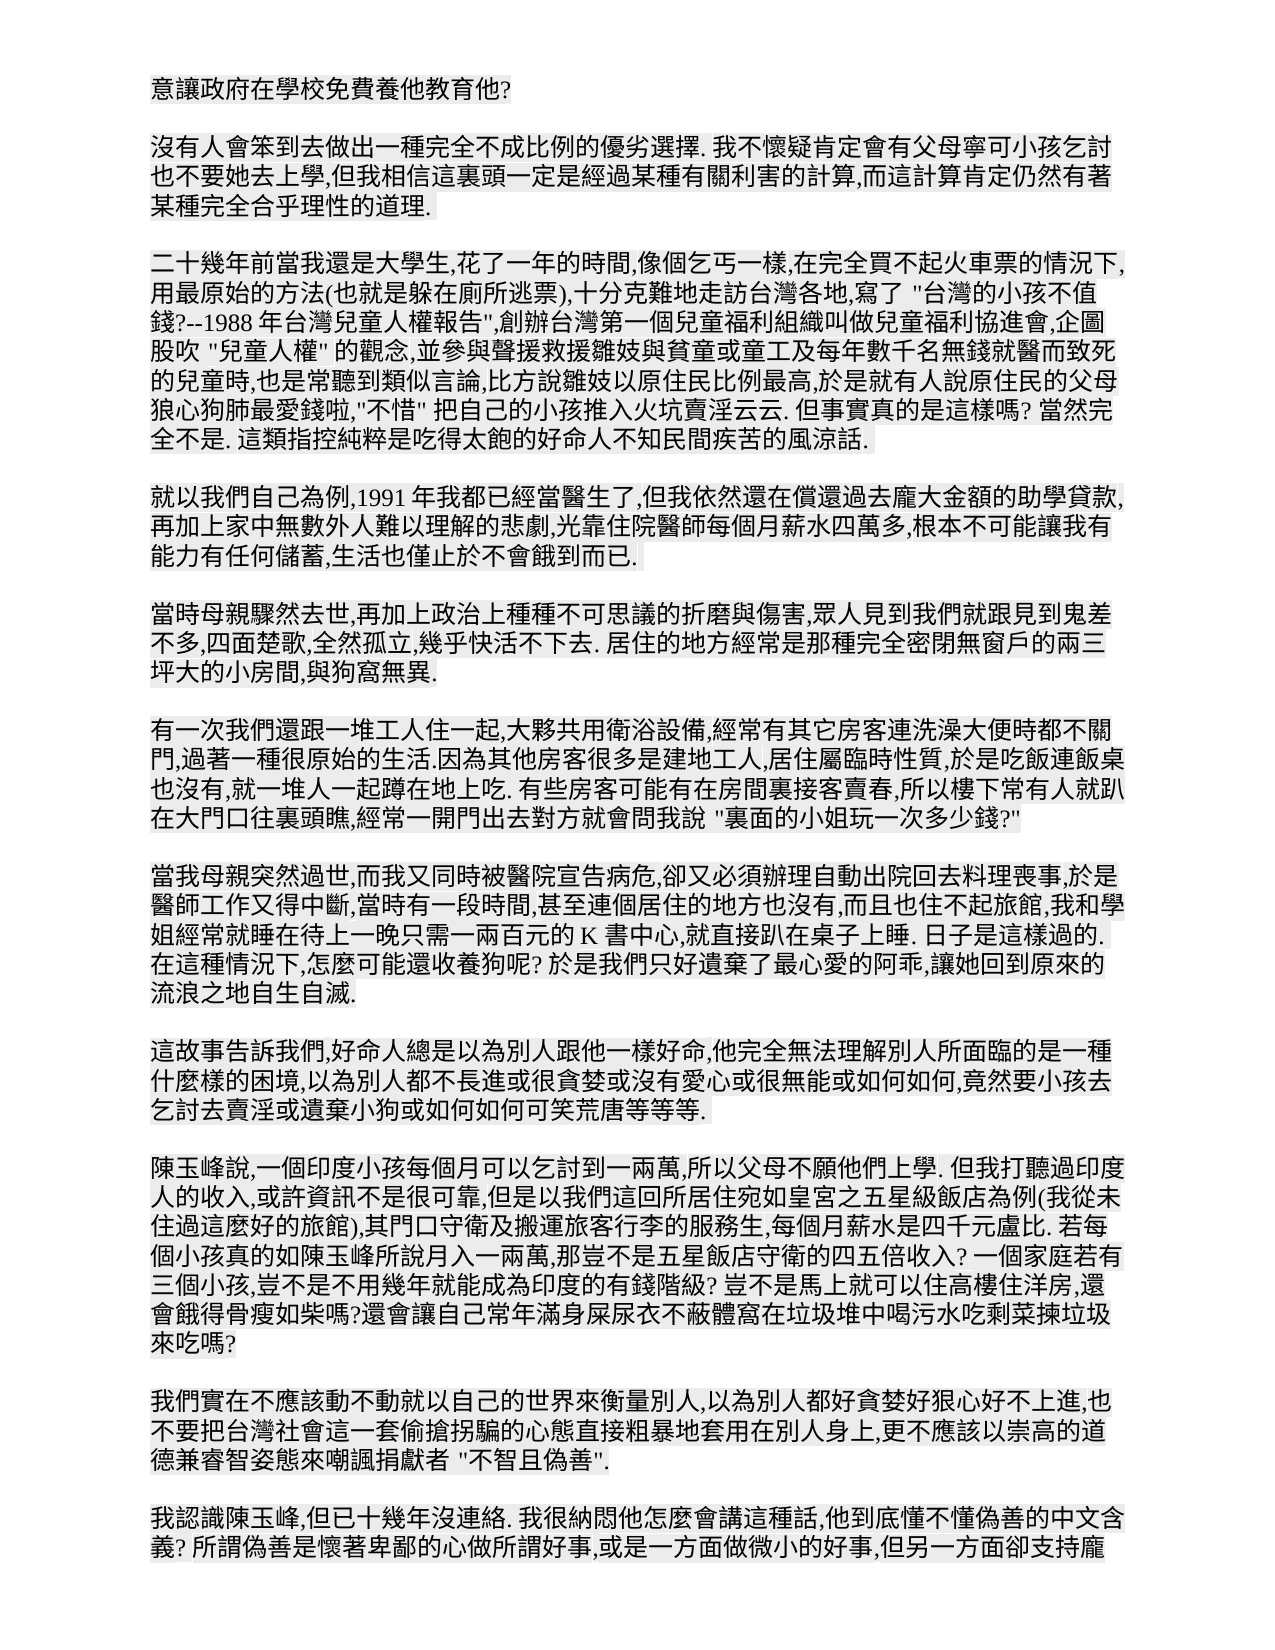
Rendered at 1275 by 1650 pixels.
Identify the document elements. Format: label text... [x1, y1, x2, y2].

text 意讓政府在學校免費養他教育他? 沒有人會笨到去做出一種完全不成比例的優劣選擇. 我不懷疑肯定會有父母寧可小孩乞討也不要她去上學,但我相信這裏頭一定是經過某種有關利害的計算,而這計算肯定仍然有著某種完全合乎理性的道理. 二十幾年前當我還是大學生,花了一年的時間,像個乞丐一樣,在完全買不起火車票的情況下,用最原始的方法(也就是躲在廁所逃票),十分克難地走訪台灣各地,寫了 "台灣的小孩不值錢?--1988年台灣兒童人權報告",創辦台灣第一個兒童福利組織叫做兒童福利協進會,企圖股吹 "兒童人權" 的觀念,並參與聲援救援雛妓與貧童或童工及每年數千名無錢就醫而致死的兒童時,也是常聽到類似言論,比方說雛妓以原住民比例最高,於是就有人說原住民的父母狼心狗肺最愛錢啦,"不惜" 把自己的小孩推入火坑賣淫云云. 但事實真的是這樣嗎? 當然完全不是. 這類指控純粹是吃得太飽的好命人不知民間疾苦的風涼話. 就以我們自己為例,1991年我都已經當醫生了,但我依然還在償還過去龐大金額的助學貸款,再加上家中無數外人難以理解的悲劇,光靠住院醫師每個月薪水四萬多,根本不可能讓我有能力有任何儲蓄,生活也僅止於不會餓到而已. 當時母親驟然去世,再加上政治上種種不可思議的折磨與傷害,眾人見到我們就跟見到鬼差不多,四面楚歌,全然孤立,幾乎快活不下去. 居住的地方經常是那種完全密閉無窗戶的兩三坪大的小房間,與狗窩無異. 有一次我們還跟一堆工人住一起,大夥共用衛浴設備,經常有其它房客連洗澡大便時都不關門,過著一種很原始的生活.因為其他房客很多是建地工人,居住屬臨時性質,於是吃飯連飯桌也沒有,就一堆人一起蹲在地上吃. 有些房客可能有在房間裏接客賣春,所以樓下常有人就趴在大門口往裏頭瞧,經常一開門出去對方就會問我說 "裏面的小姐玩一次多少錢?" 當我母親突然過世,而我又同時被醫院宣告病危,卻又必須辦理自動出院回去料理喪事,於是醫師工作又得中斷,當時有一段時間,甚至連個居住的地方也沒有,而且也住不起旅館,我和學姐經常就睡在待上一晚只需一兩百元的K 書中心,就直接趴在桌子上睡. 日子是這樣過的. 在這種情況下,怎麼可能還收養狗呢? 於是我們只好遺棄了最心愛的阿乖,讓她回到原來的流浪之地自生自滅. 這故事告訴我們,好命人總是以為別人跟他一樣好命,他完全無法理解別人所面臨的是一種什麼樣的困境,以為別人都不長進或很貪婪或沒有愛心或很無能或如何如何,竟然要小孩去乞討去賣淫或遺棄小狗或如何如何可笑荒唐等等等. 陳玉峰說,一個印度小孩每個月可以乞討到一兩萬,所以父母不願他們上學. 但我打聽過印度人的收入,或許資訊不是很可靠,但是以我們這回所居住宛如皇宮之五星級飯店為例(我從未住過這麼好的旅館),其門口守衛及搬運旅客行李的服務生,每個月薪水是四千元盧比. 若每個小孩真的如陳玉峰所說月入一兩萬,那豈不是五星飯店守衛的四五倍收入? 一個家庭若有三個小孩,豈不是不用幾年就能成為印度的有錢階級? 豈不是馬上就可以住高樓住洋房,還會餓得骨瘦如柴嗎?還會讓自己常年滿身屎尿衣不蔽體窩在垃圾堆中喝污水吃剩菜揀垃圾來吃嗎? 我們實在不應該動不動就以自己的世界來衡量別人,以為別人都好貪婪好狠心好不上進,也不要把台灣社會這一套偷搶拐騙的心態直接粗暴地套用在別人身上,更不應該以崇高的道德兼睿智姿態來嘲諷捐獻者 "不智且偽善". 我認識陳玉峰,但已十幾年沒連絡. 我很納悶他怎麼會講這種話,他到底懂不懂偽善的中文含義? 所謂偽善是懷著卑鄙的心做所謂好事,或是一方面做微小的好事,但另一方面卻支持龐 [150, 75, 1125, 1563]
